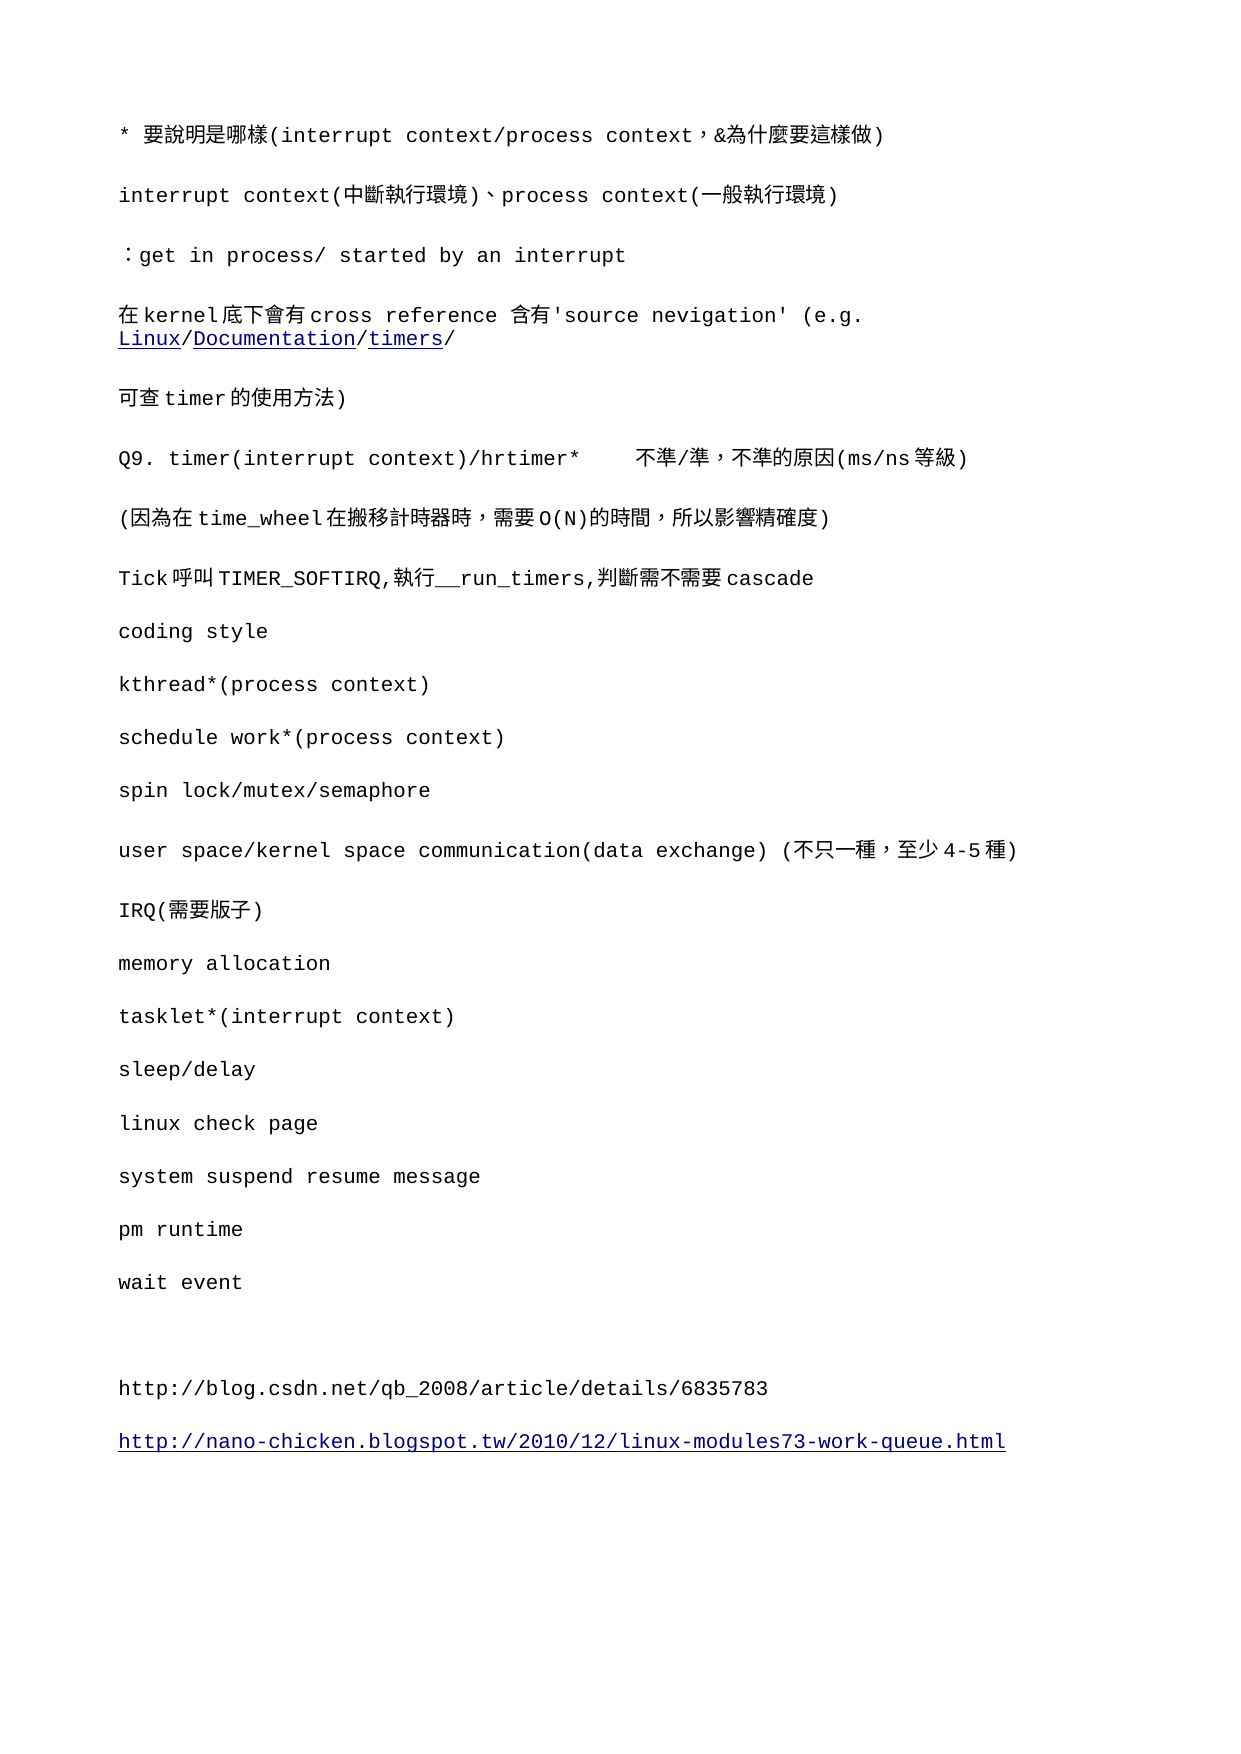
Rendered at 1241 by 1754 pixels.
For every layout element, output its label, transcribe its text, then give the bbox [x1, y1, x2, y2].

text linux check page [118, 1113, 1122, 1136]
text http://blog.csdn.net/qb_2008/article/details/6835783 [118, 1378, 1122, 1402]
text coding style [118, 621, 1122, 644]
text kthread*(process context) [118, 674, 1122, 698]
text Tick呼叫TIMER_SOFTIRQ,執行__run_timers,判斷需不需要cascade [118, 561, 1122, 591]
text system suspend resume message [118, 1166, 1122, 1189]
text pm runtime [118, 1219, 1122, 1242]
text interrupt context(中斷執行環境)、process context(一般執行環境) [118, 178, 1122, 208]
text http://nano-chicken.blogspot.tw/2010/12/linux-modules73-work-queue.html [118, 1431, 1122, 1455]
text 在kernel底下會有cross reference 含有'source nevigation' (e.g. Linux/Documentation/timers/ [118, 298, 1122, 352]
text Q9. timer(interrupt context)/hrtimer* 不準/準，不準的原因(ms/ns等級) [118, 441, 1122, 472]
text spin lock/mutex/semaphore [118, 780, 1122, 804]
text * 要說明是哪樣(interrupt context/process context，&為什麼要這樣做) [118, 118, 1122, 148]
text memory allocation [118, 953, 1122, 977]
text schedule work*(process context) [118, 727, 1122, 751]
text ：get in process/ started by an interrupt [118, 238, 1122, 268]
text 可查timer的使用方法) [118, 381, 1122, 412]
text tasklet*(interrupt context) [118, 1006, 1122, 1030]
text user space/kernel space communication(data exchange) (不只一種，至少4-5種) [118, 833, 1122, 864]
text (因為在time_wheel在搬移計時器時，需要O(N)的時間，所以影響精確度) [118, 501, 1122, 532]
text IRQ(需要版子) [118, 893, 1122, 924]
text sleep/delay [118, 1059, 1122, 1083]
text wait event [118, 1272, 1122, 1296]
